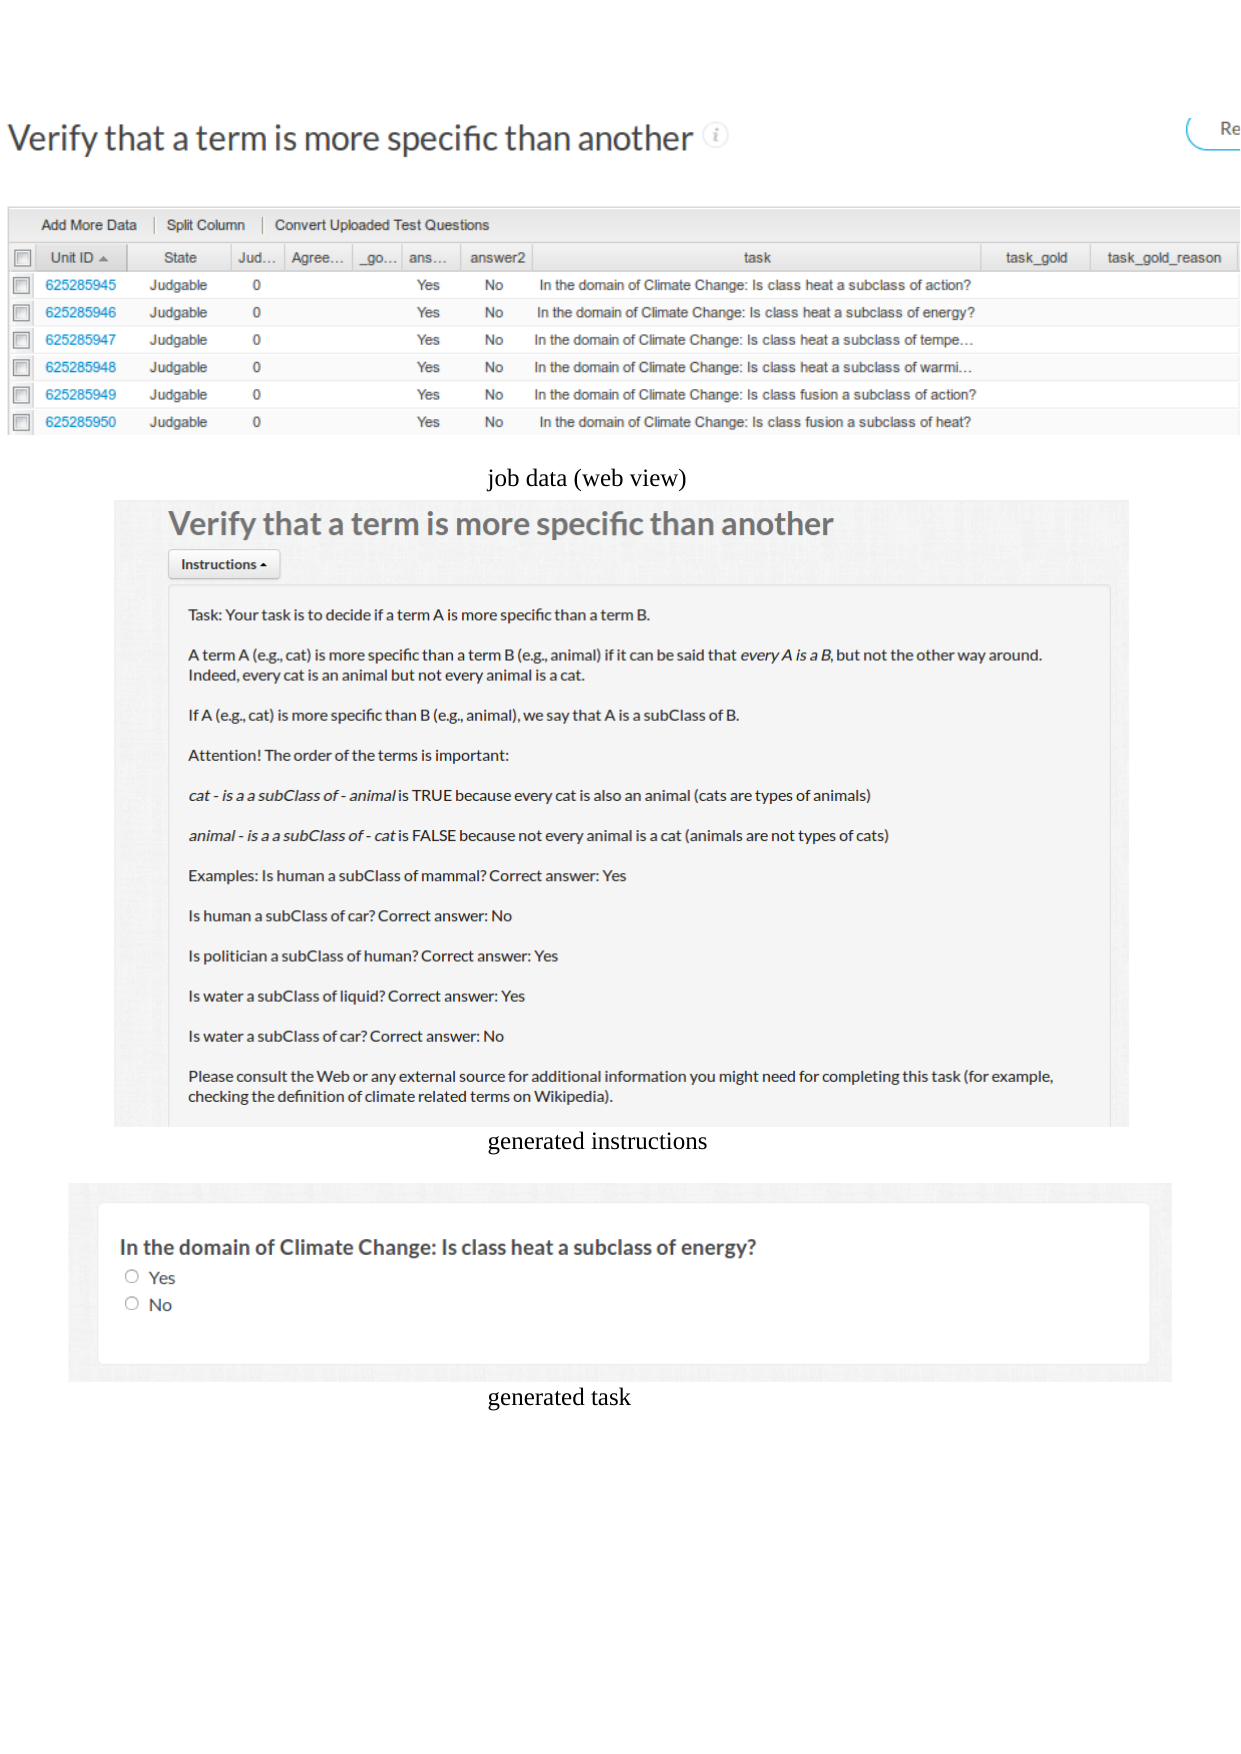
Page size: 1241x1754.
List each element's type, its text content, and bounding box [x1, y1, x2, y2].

text generated instructions [118, 1127, 1122, 1155]
picture [111, 492, 1129, 1127]
text generated task [118, 1382, 1122, 1411]
picture [0, 118, 1241, 435]
text job data (web view) [118, 463, 1122, 492]
picture [68, 1183, 1172, 1382]
